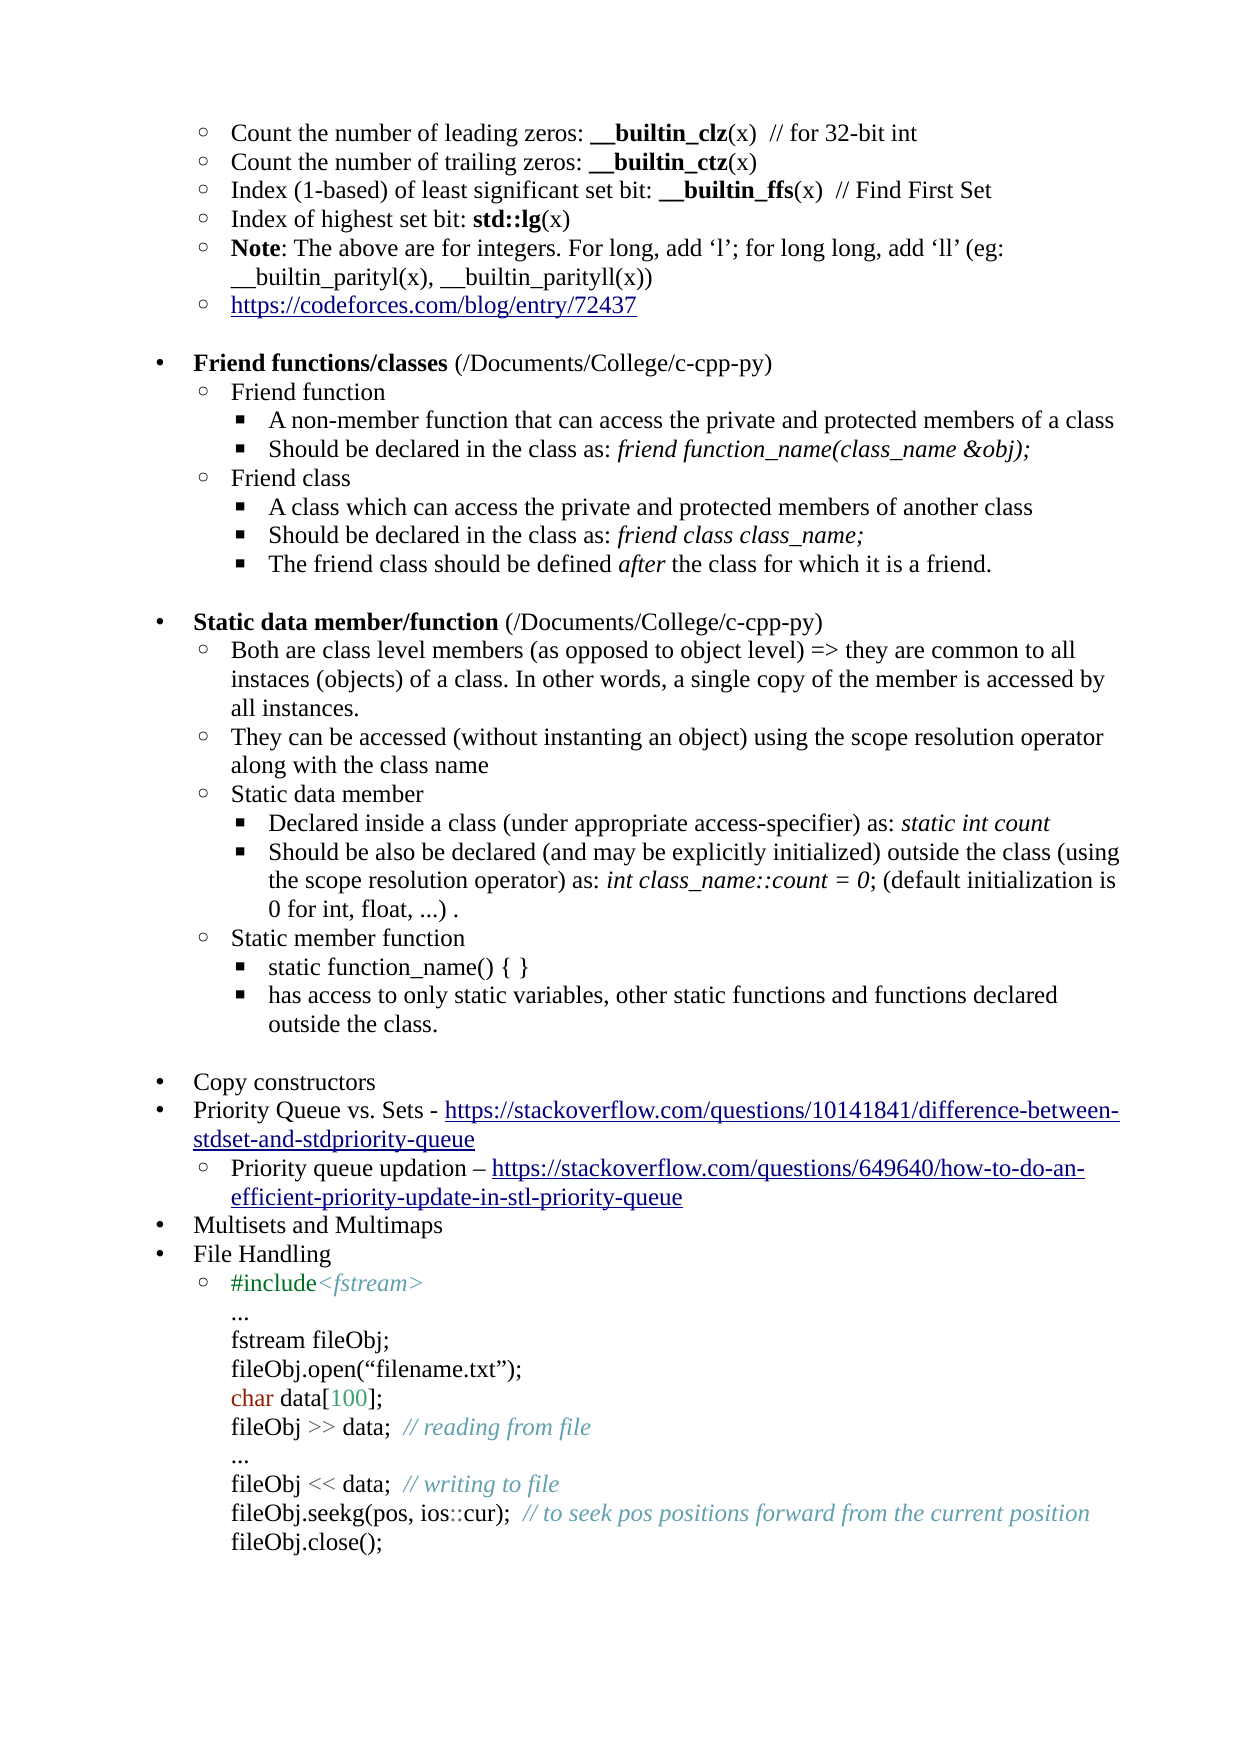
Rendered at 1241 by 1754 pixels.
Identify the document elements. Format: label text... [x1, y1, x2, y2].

list Index of highest set bit: std::lg(x) [193, 204, 1122, 233]
list Index (1-based) of least significant set bit: __builtin_ffs(x) // Find First Set [193, 176, 1122, 204]
list Both are class level members (as opposed to object level) => they are common to all instaces (objects) of a class. In other words, a single copy of the member is accessed by all instances. [193, 636, 1122, 722]
list has access to only static variables, other static functions and functions declared outside the class. [231, 981, 1122, 1038]
list Declared inside a class (under appropriate access-specifier) as: static int count [231, 808, 1122, 837]
list ... [193, 1441, 1122, 1469]
list Copy constructors [156, 1067, 1122, 1096]
list Static member function [193, 923, 1122, 952]
list fstream fileObj; [193, 1326, 1122, 1354]
list fileObj << data; // writing to file [193, 1469, 1122, 1498]
list Static data member/function (/Documents/College/c-cpp-py) [156, 607, 1122, 636]
list static function_name() { } [231, 952, 1122, 981]
list Should be also be declared (and may be explicitly initialized) outside the class (using the scope resolution operator) as: int class_name::count = 0; (default initialization is 0 for int, float, ...) . [231, 837, 1122, 923]
list File Handling [156, 1239, 1122, 1268]
list A class which can access the private and protected members of another class [231, 492, 1122, 521]
list A non-member function that can access the private and protected members of a class [231, 406, 1122, 434]
list Count the number of trailing zeros: __builtin_ctz(x) [193, 147, 1122, 176]
list Priority queue updation – https://stackoverflow.com/questions/649640/how-to-do-an-efficient-priority-update-in-stl-priority-queue [193, 1153, 1122, 1211]
list Should be declared in the class as: friend class class_name; [231, 521, 1122, 549]
list ... [193, 1297, 1122, 1326]
list fileObj.open(“filename.txt”); [193, 1354, 1122, 1383]
list Friend class [193, 463, 1122, 492]
list Friend function [193, 377, 1122, 406]
list Note: The above are for integers. For long, add ‘l’; for long long, add ‘ll’ (eg: __builtin_parityl(x), __builtin_parityll(x)) [193, 233, 1122, 291]
list char data[100]; [193, 1383, 1122, 1412]
list Count the number of leading zeros: __builtin_clz(x) // for 32-bit int [193, 118, 1122, 147]
list The friend class should be defined after the class for which it is a friend. [231, 549, 1122, 578]
list Should be declared in the class as: friend function_name(class_name &obj); [231, 434, 1122, 463]
list Friend functions/classes (/Documents/College/c-cpp-py) [156, 348, 1122, 377]
list fileObj >> data; // reading from file [193, 1412, 1122, 1441]
list fileObj.close(); [193, 1527, 1122, 1556]
list Static data member [193, 779, 1122, 808]
list Multisets and Multimaps [156, 1211, 1122, 1239]
list https://codeforces.com/blog/entry/72437 [193, 291, 1122, 319]
list They can be accessed (without instanting an object) using the scope resolution operator along with the class name [193, 722, 1122, 779]
list Priority Queue vs. Sets - https://stackoverflow.com/questions/10141841/difference-between-stdset-and-stdpriority-queue [156, 1096, 1122, 1153]
list #include<fstream> [193, 1268, 1122, 1297]
list fileObj.seekg(pos, ios::cur); // to seek pos positions forward from the current position [193, 1498, 1122, 1527]
